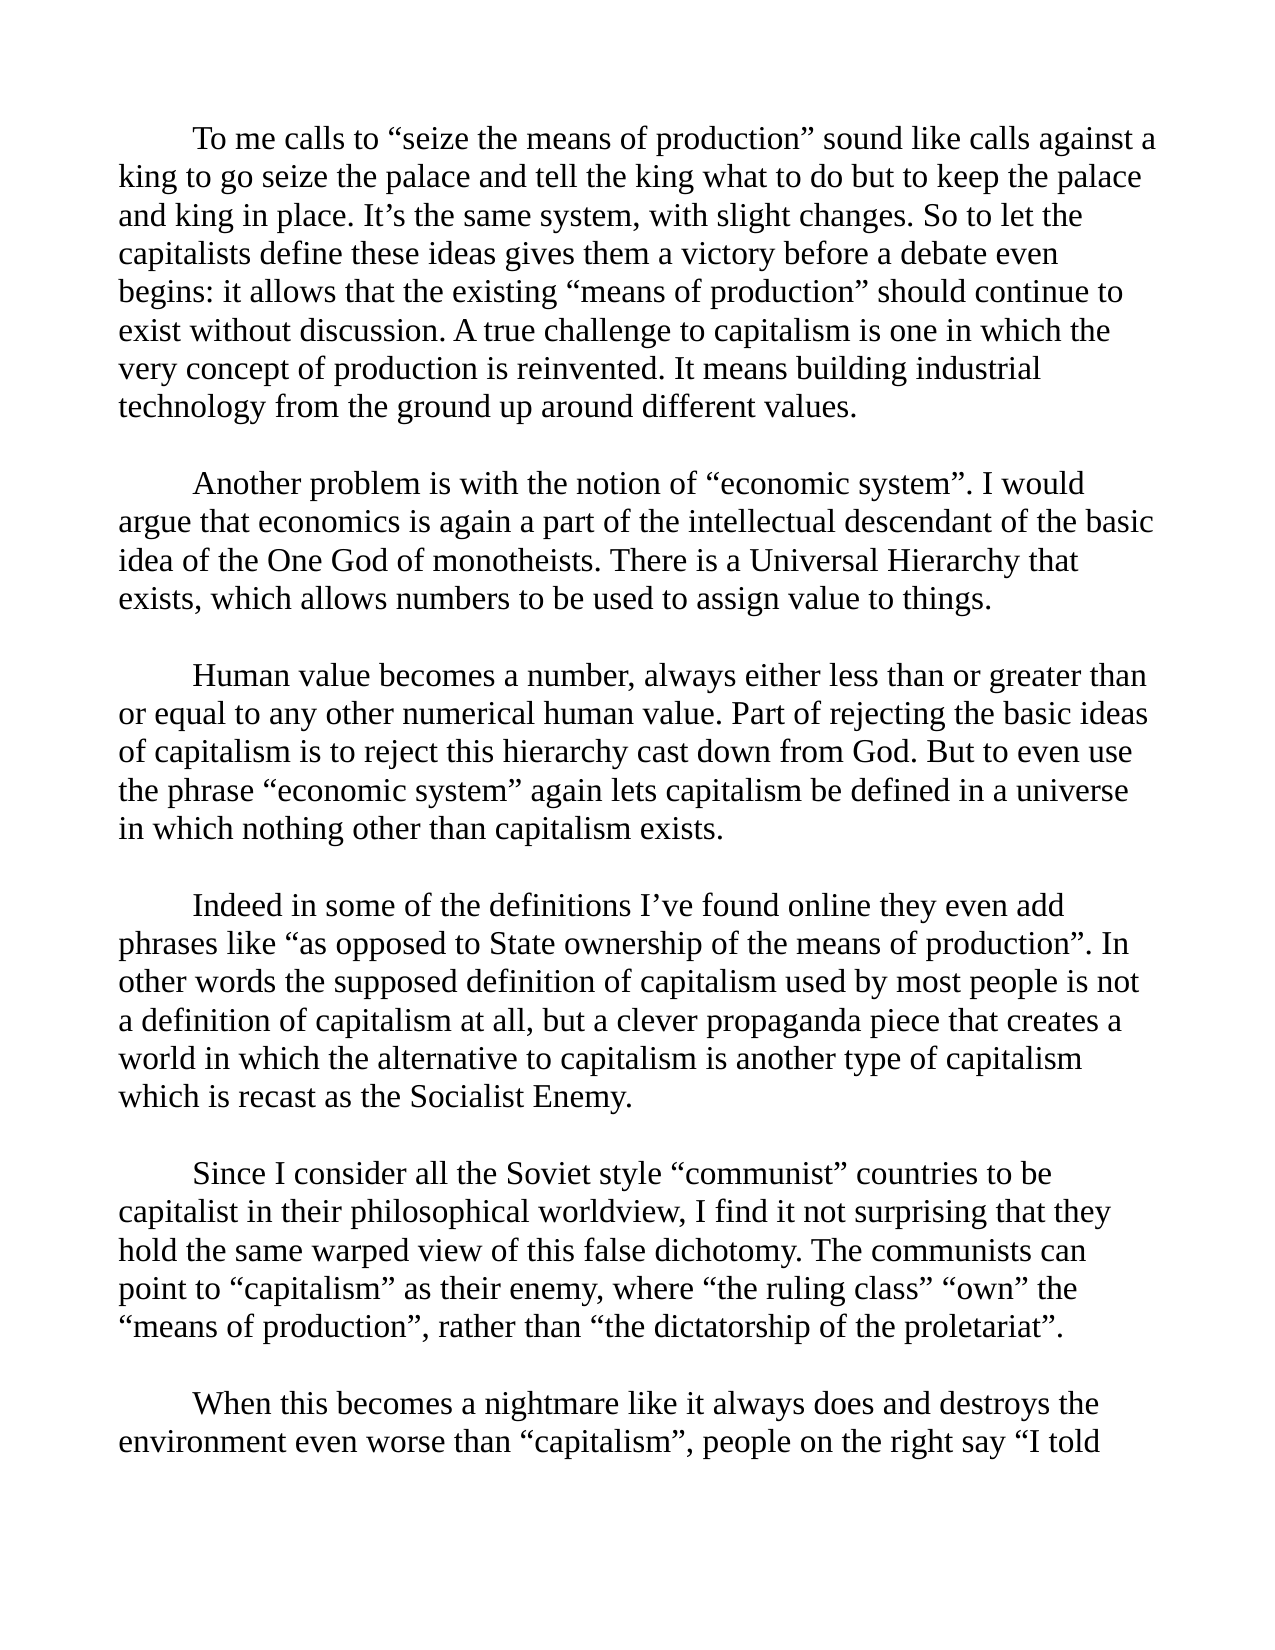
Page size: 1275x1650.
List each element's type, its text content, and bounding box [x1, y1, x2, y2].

text When this becomes a nightmare like it always does and destroys the environment even worse than “capitalism”, people on the right say “I told [118, 1383, 1157, 1460]
text To me calls to “seize the means of production” sound like calls against a king to go seize the palace and tell the king what to do but to keep the palace and king in place. It’s the same system, with slight changes. So to let the capitalists define these ideas gives them a victory before a debate even begins: it allows that the existing “means of production” should continue to exist without discussion. A true challenge to capitalism is one in which the very concept of production is reinvented. It means building industrial technology from the ground up around different values. [118, 118, 1157, 425]
text Since I consider all the Soviet style “communist” countries to be capitalist in their philosophical worldview, I find it not surprising that they hold the same warped view of this false dichotomy. The communists can point to “capitalism” as their enemy, where “the ruling class” “own” the “means of production”, rather than “the dictatorship of the proletariat”. [118, 1153, 1157, 1345]
text Another problem is with the notion of “economic system”. I would argue that economics is again a part of the intellectual descendant of the basic idea of the One God of monotheists. There is a Universal Hierarchy that exists, which allows numbers to be used to assign value to things. [118, 463, 1157, 616]
text Human value becomes a number, always either less than or greater than or equal to any other numerical human value. Part of rejecting the basic ideas of capitalism is to reject this hierarchy cast down from God. But to even use the phrase “economic system” again lets capitalism be defined in a universe in which nothing other than capitalism exists. [118, 655, 1157, 846]
text Indeed in some of the definitions I’ve found online they even add phrases like “as opposed to State ownership of the means of production”. In other words the supposed definition of capitalism used by most people is not a definition of capitalism at all, but a clever propaganda piece that creates a world in which the alternative to capitalism is another type of capitalism which is recast as the Socialist Enemy. [118, 885, 1157, 1115]
